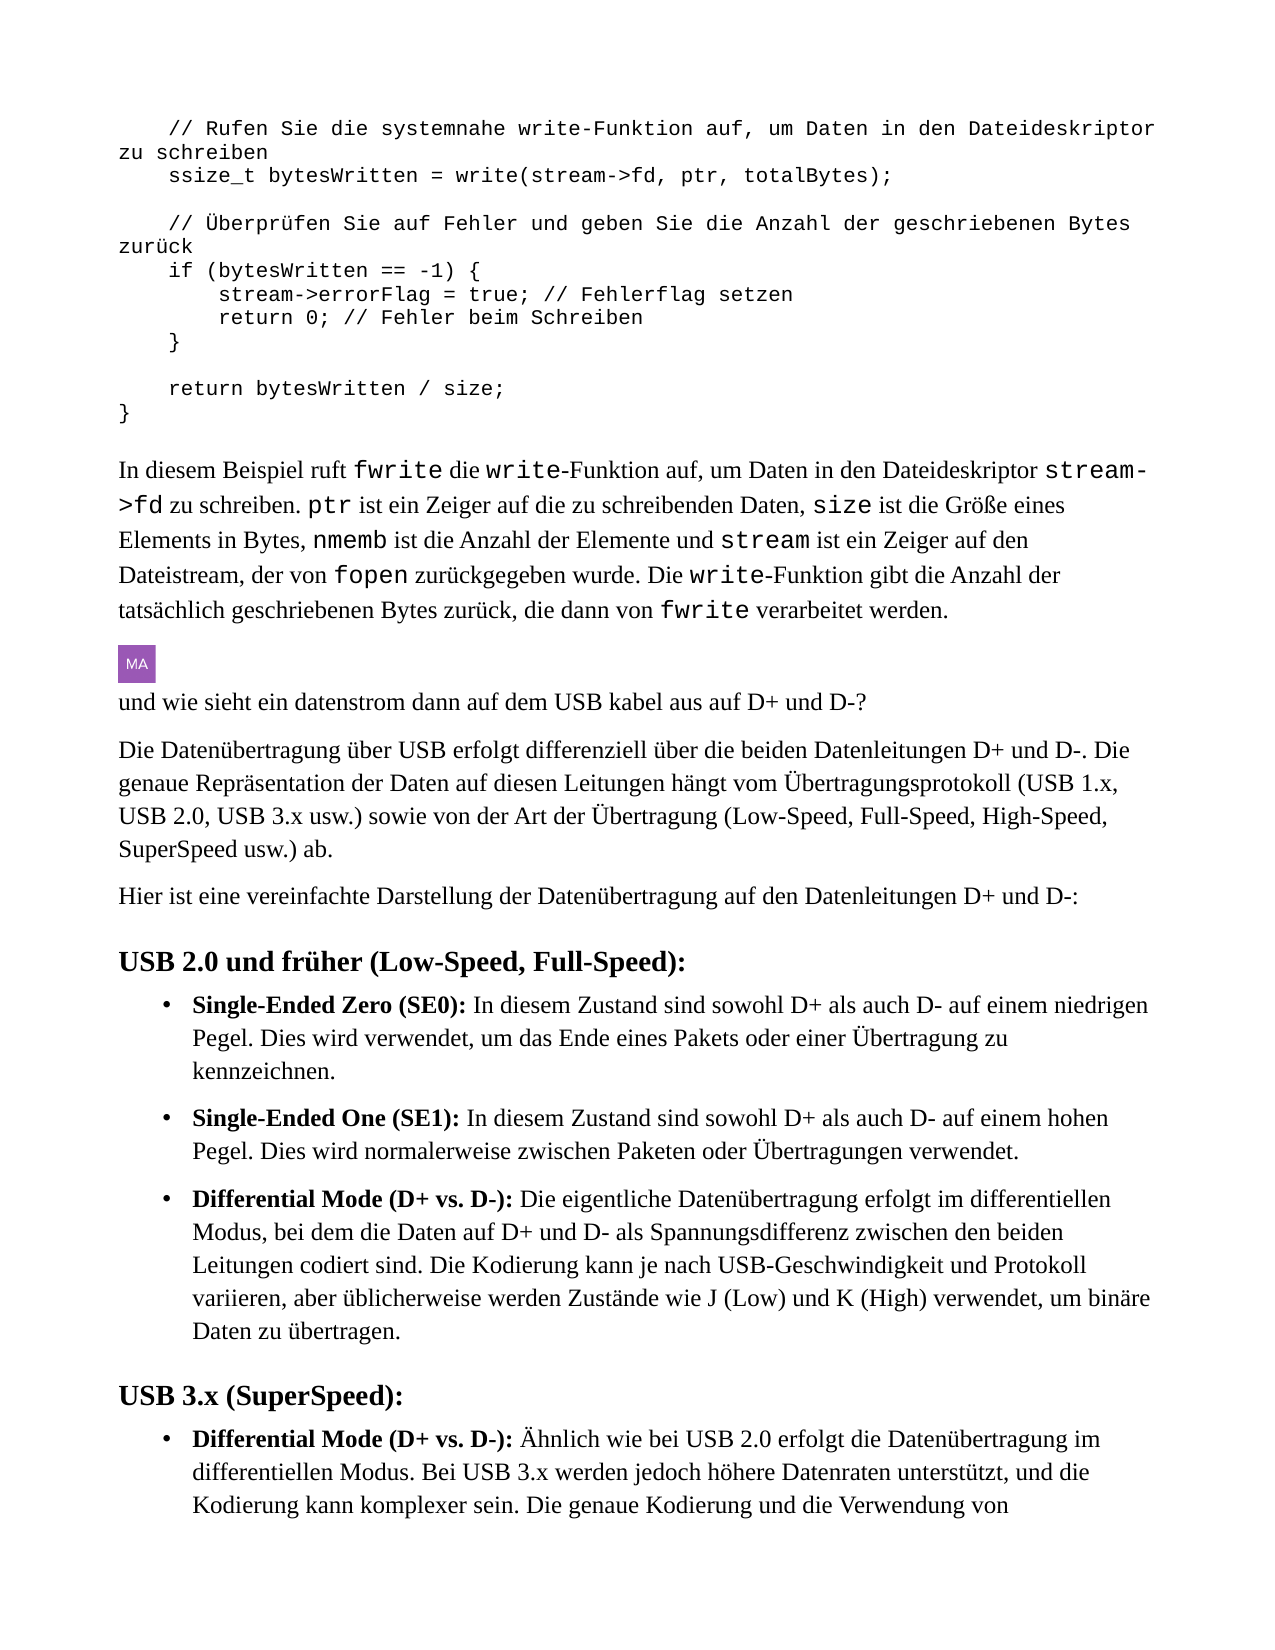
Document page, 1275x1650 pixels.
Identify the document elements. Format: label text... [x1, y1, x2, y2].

subtitle USB 2.0 und früher (Low-Speed, Full-Speed): [118, 944, 1157, 977]
text } [118, 331, 1157, 354]
picture [118, 645, 156, 683]
text und wie sieht ein datenstrom dann auf dem USB kabel aus auf D+ und D-? [118, 687, 1157, 716]
text Die Datenübertragung über USB erfolgt differenziell über die beiden Datenleitungen D+ und D-. Die genaue Repräsentation der Daten auf diesen Leitungen hängt vom Übertragungsprotokoll (USB 1.x, USB 2.0, USB 3.x usw.) sowie von der Art der Übertragung (Low-Speed, Full-Speed, High-Speed, SuperSpeed usw.) ab. [118, 735, 1157, 863]
text // Rufen Sie die systemnahe write-Funktion auf, um Daten in den Dateideskriptor zu schreiben [118, 118, 1157, 165]
text } [118, 402, 1157, 426]
text Hier ist eine vereinfachte Darstellung der Datenübertragung auf den Datenleitungen D+ und D-: [118, 881, 1157, 910]
list Single-Ended One (SE1): In diesem Zustand sind sowohl D+ als auch D- auf einem hohen Pegel. Dies wird normalerweise zwischen Paketen oder Übertragungen verwendet. [162, 1103, 1157, 1165]
text stream->errorFlag = true; // Fehlerflag setzen [118, 284, 1157, 307]
text // Überprüfen Sie auf Fehler und geben Sie die Anzahl der geschriebenen Bytes zurück [118, 213, 1157, 260]
text if (bytesWritten == -1) { [118, 260, 1157, 284]
subtitle USB 3.x (SuperSpeed): [118, 1378, 1157, 1412]
text ssize_t bytesWritten = write(stream->fd, ptr, totalBytes); [118, 165, 1157, 189]
list Differential Mode (D+ vs. D-): Ähnlich wie bei USB 2.0 erfolgt die Datenübertragung im differentiellen Modus. Bei USB 3.x werden jedoch höhere Datenraten unterstützt, und die Kodierung kann komplexer sein. Die genaue Kodierung und die Verwendung von [162, 1424, 1157, 1519]
text return 0; // Fehler beim Schreiben [118, 307, 1157, 331]
list Single-Ended Zero (SE0): In diesem Zustand sind sowohl D+ als auch D- auf einem niedrigen Pegel. Dies wird verwendet, um das Ende eines Pakets oder einer Übertragung zu kennzeichnen. [162, 990, 1157, 1084]
list Differential Mode (D+ vs. D-): Die eigentliche Datenübertragung erfolgt im differentiellen Modus, bei dem die Daten auf D+ und D- als Spannungsdifferenz zwischen den beiden Leitungen codiert sind. Die Kodierung kann je nach USB-Geschwindigkeit und Protokoll variieren, aber üblicherweise werden Zustände wie J (Low) und K (High) verwendet, um binäre Daten zu übertragen. [162, 1184, 1157, 1345]
text return bytesWritten / size; [118, 378, 1157, 402]
text In diesem Beispiel ruft fwrite die write-Funktion auf, um Daten in den Dateideskriptor stream->fd zu schreiben. ptr ist ein Zeiger auf die zu schreibenden Daten, size ist die Größe eines Elements in Bytes, nmemb ist die Anzahl der Elemente und stream ist ein Zeiger auf den Dateistream, der von fopen zurückgegeben wurde. Die write-Funktion gibt die Anzahl der tatsächlich geschriebenen Bytes zurück, die dann von fwrite verarbeitet werden. [118, 455, 1157, 626]
